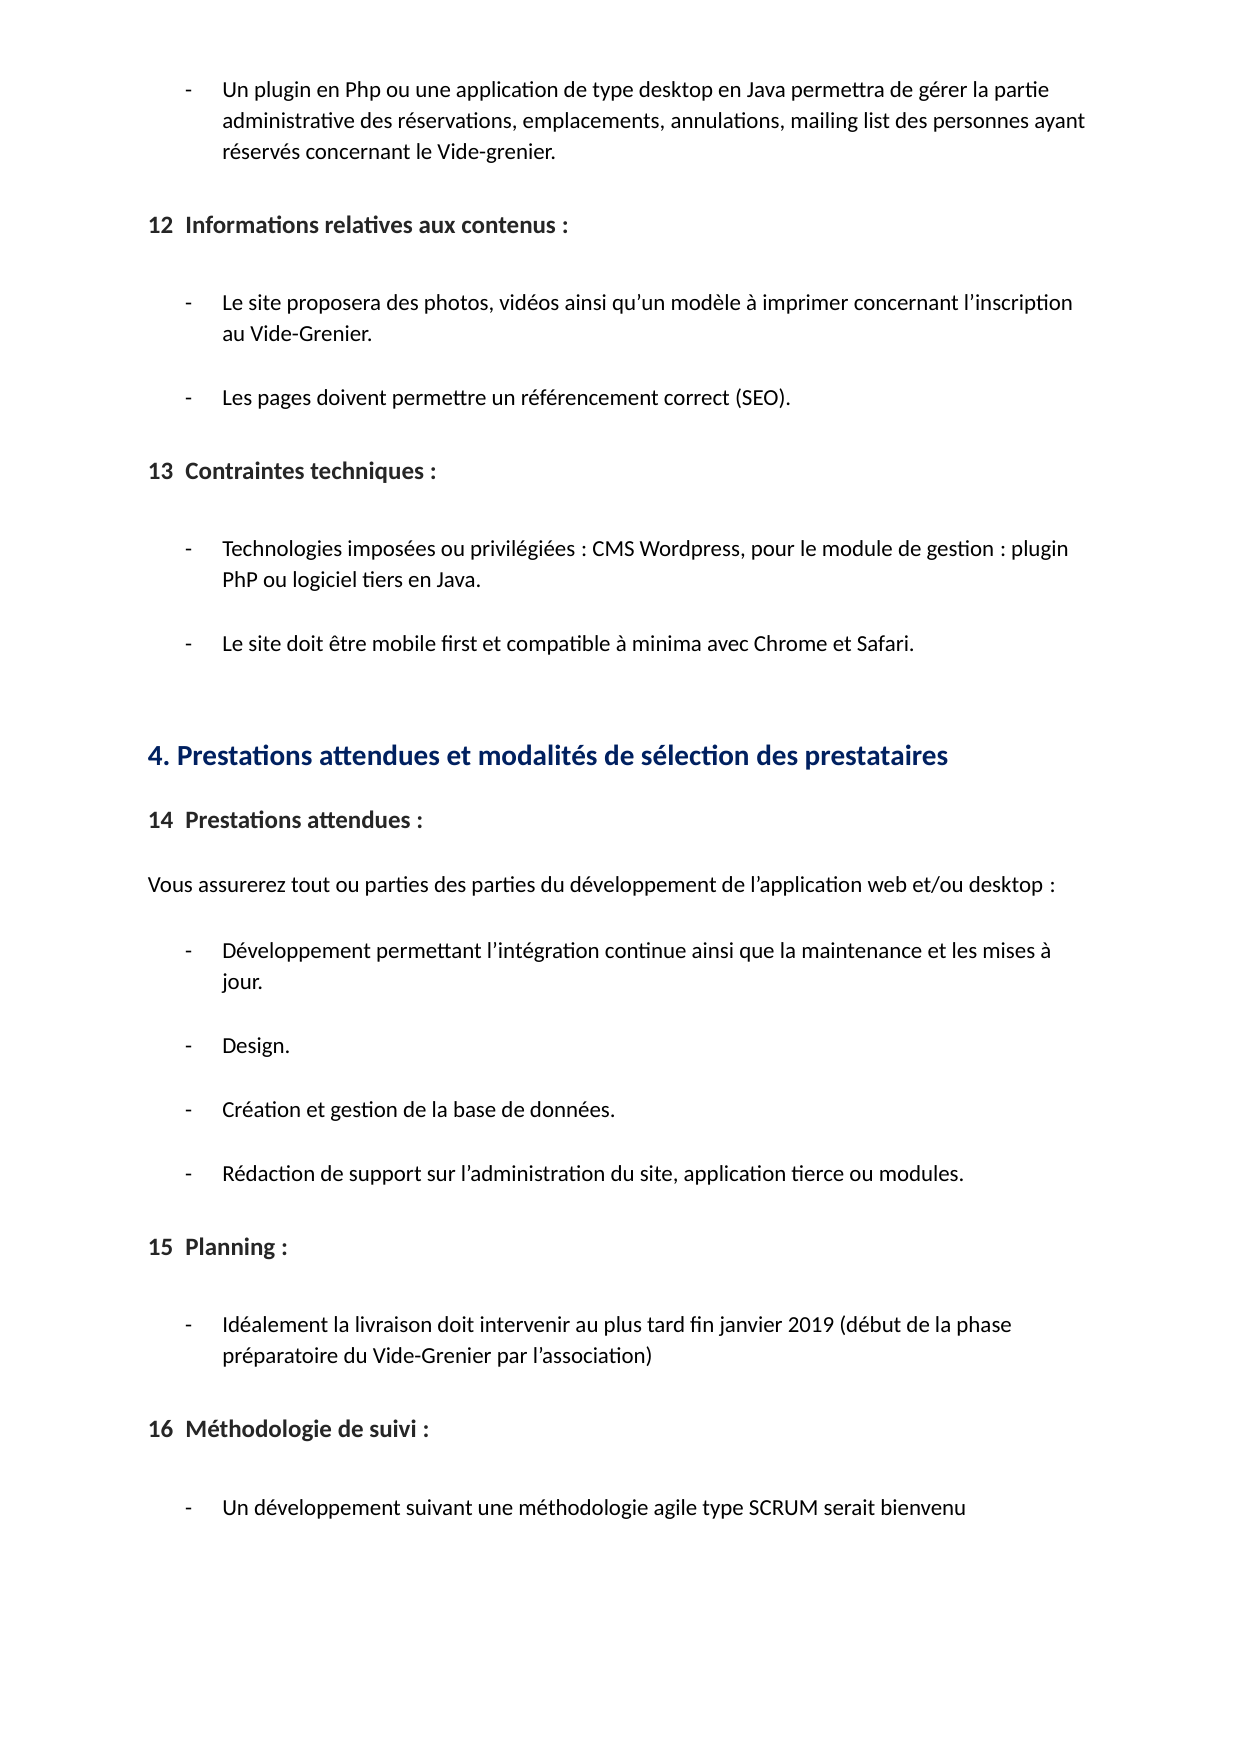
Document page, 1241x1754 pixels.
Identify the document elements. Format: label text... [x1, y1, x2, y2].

list Design. [185, 1031, 1093, 1059]
list Technologies imposées ou privilégiées : CMS Wordpress, pour le module de gestion : plugin PhP ou logiciel tiers en Java. [185, 534, 1093, 593]
list Idéalement la livraison doit intervenir au plus tard fin janvier 2019 (début de la phase préparatoire du Vide-Grenier par l’association) [185, 1310, 1093, 1369]
list Un développement suivant une méthodologie agile type SCRUM serait bienvenu [185, 1493, 1093, 1521]
list Les pages doivent permettre un référencement correct (SEO). [185, 383, 1093, 411]
list Un plugin en Php ou une application de type desktop en Java permettra de gérer la partie administrative des réservations, emplacements, annulations, mailing list des personnes ayant réservés concernant le Vide-grenier. [185, 75, 1093, 165]
text 4. Prestations attendues et modalités de sélection des prestataires [148, 737, 1093, 773]
text Vous assurerez tout ou parties des parties du développement de l’application web et/ou desktop : [148, 871, 1093, 898]
list Le site doit être mobile first et compatible à minima avec Chrome et Safari. [185, 629, 1093, 657]
list Le site proposera des photos, vidéos ainsi qu’un modèle à imprimer concernant l’inscription au Vide-Grenier. [185, 288, 1093, 347]
subtitle Méthodologie de suivi : [148, 1413, 1093, 1444]
subtitle Prestations attendues : [148, 804, 1093, 834]
subtitle Planning : [148, 1231, 1093, 1262]
list Rédaction de support sur l’administration du site, application tierce ou modules. [185, 1159, 1093, 1187]
subtitle Contraintes techniques : [148, 455, 1093, 486]
list Création et gestion de la base de données. [185, 1095, 1093, 1123]
subtitle Informations relatives aux contenus : [148, 209, 1093, 240]
list Développement permettant l’intégration continue ainsi que la maintenance et les mises à jour. [185, 936, 1093, 995]
